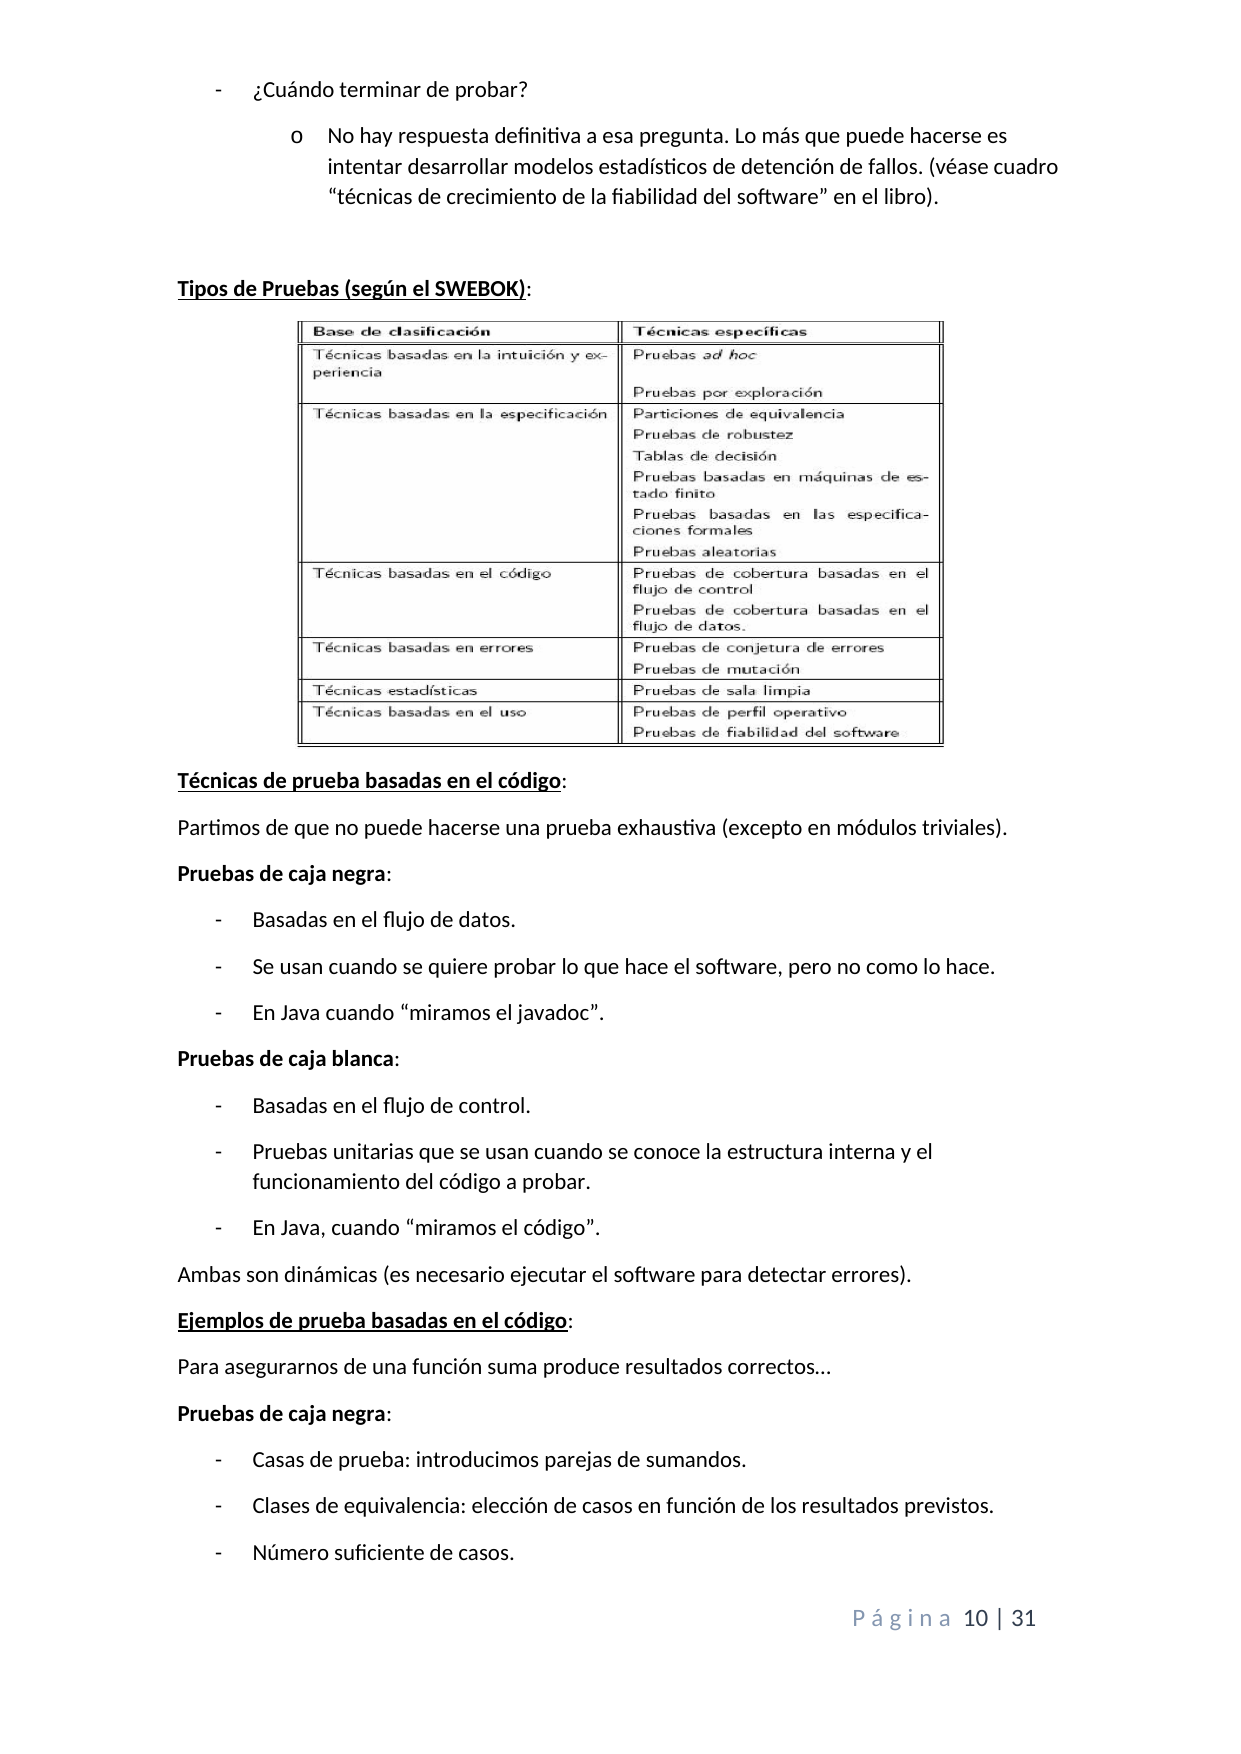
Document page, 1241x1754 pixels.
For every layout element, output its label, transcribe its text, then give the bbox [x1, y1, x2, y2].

list Número suficiente de casos. [215, 1538, 1063, 1566]
text Pruebas de caja blanca: [177, 1044, 1063, 1073]
list Basadas en el flujo de datos. [215, 906, 1063, 933]
text Ambas son dinámicas (es necesario ejecutar el software para detectar errores). [177, 1260, 1063, 1288]
text Tipos de Pruebas (según el SWEBOK): [177, 274, 1063, 303]
list En Java cuando “miramos el javadoc”. [215, 998, 1063, 1026]
list Pruebas unitarias que se usan cuando se conoce la estructura interna y el funcionamiento del código a probar. [215, 1137, 1063, 1195]
list Basadas en el flujo de control. [215, 1091, 1063, 1119]
text Pruebas de caja negra: [177, 1399, 1063, 1427]
list Casas de prueba: introducimos parejas de sumandos. [215, 1445, 1063, 1473]
list Se usan cuando se quiere probar lo que hace el software, pero no como lo hace. [215, 952, 1063, 980]
list En Java, cuando “miramos el código”. [215, 1213, 1063, 1241]
text Para asegurarnos de una función suma produce resultados correctos… [177, 1352, 1063, 1380]
text Técnicas de prueba basadas en el código: [177, 766, 1063, 794]
list Clases de equivalencia: elección de casos en función de los resultados previstos. [215, 1491, 1063, 1519]
text Ejemplos de prueba basadas en el código: [177, 1306, 1063, 1334]
text Partimos de que no puede hacerse una prueba exhaustiva (excepto en módulos triviales). [177, 813, 1063, 841]
list ¿Cuándo terminar de probar? [215, 75, 1063, 103]
text Pruebas de caja negra: [177, 859, 1063, 887]
list No hay respuesta definitiva a esa pregunta. Lo más que puede hacerse es intentar desarrollar modelos estadísticos de detención de fallos. (véase cuadro “técnicas de crecimiento de la fiabilidad del software” en el libro). [290, 121, 1063, 210]
